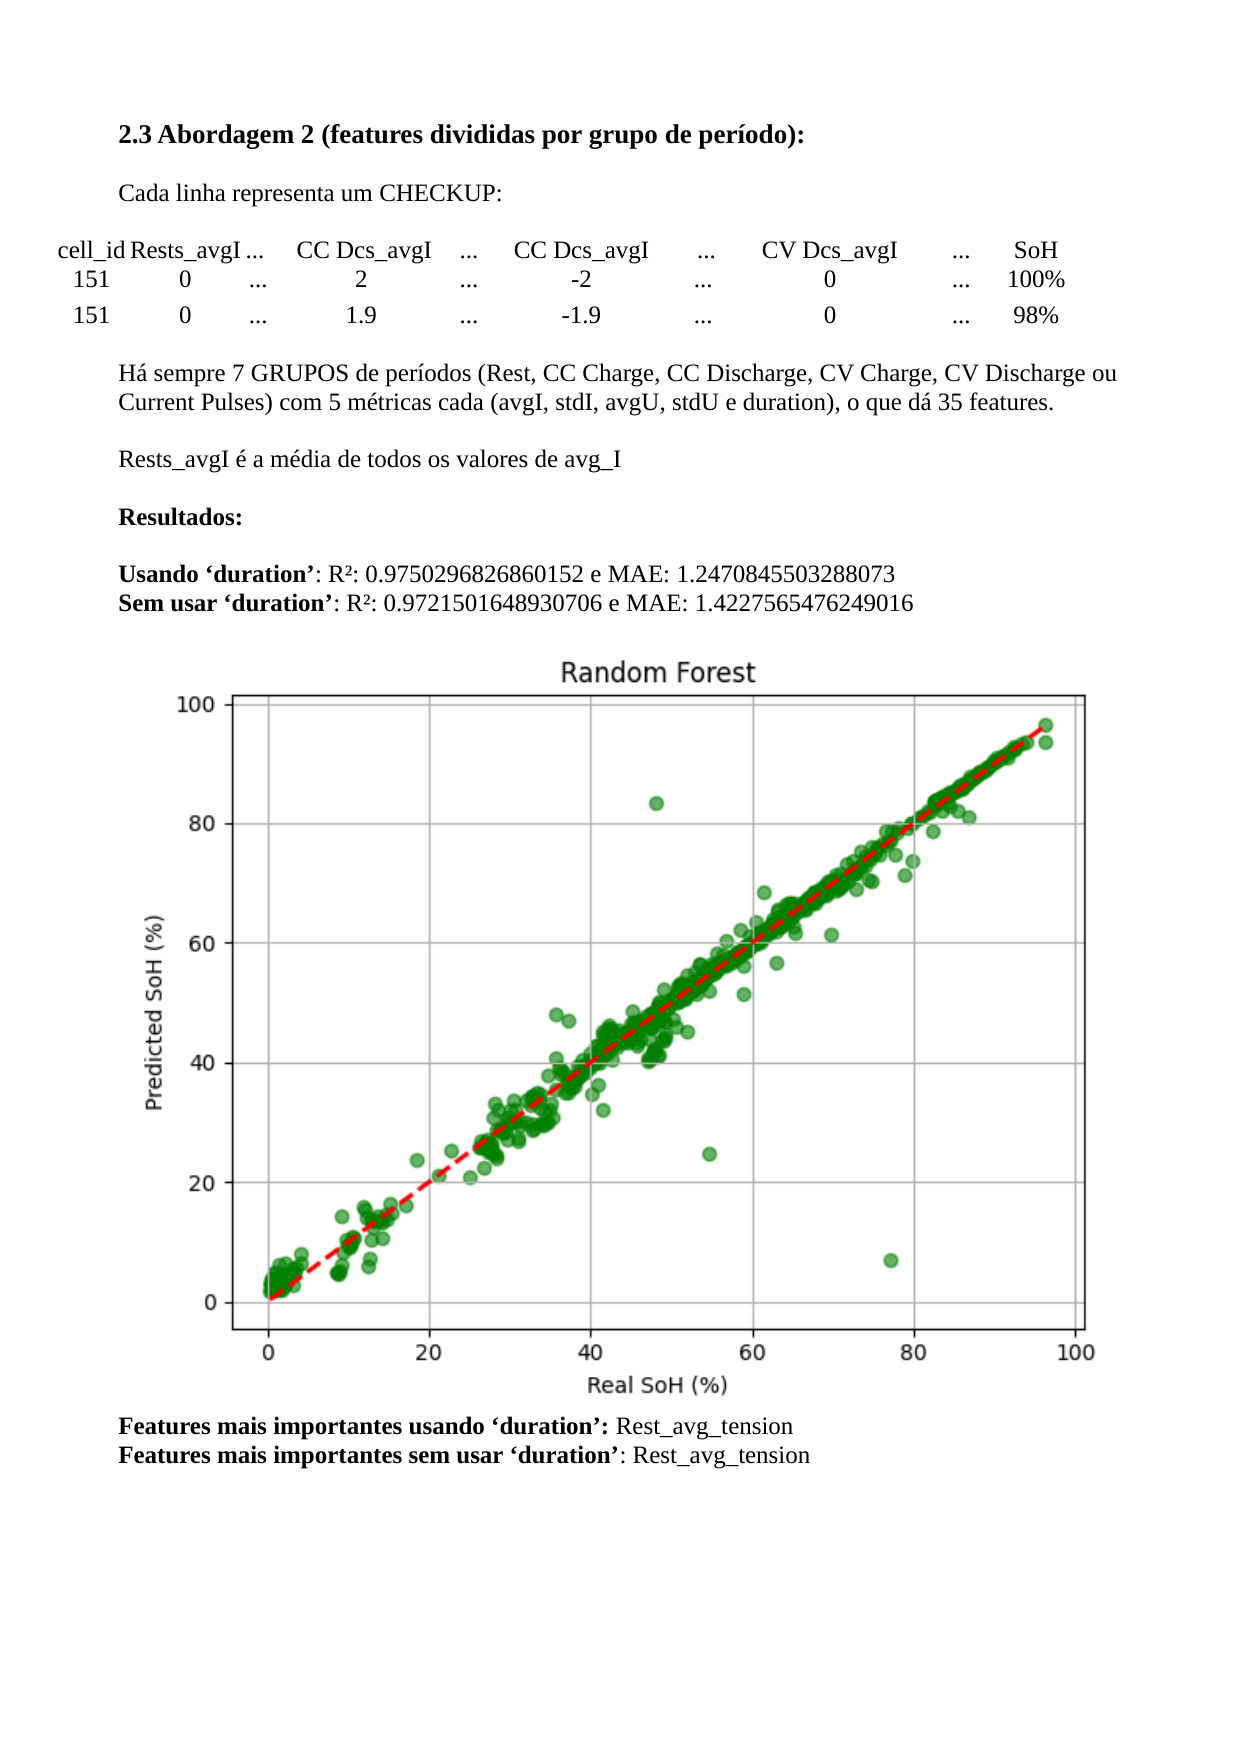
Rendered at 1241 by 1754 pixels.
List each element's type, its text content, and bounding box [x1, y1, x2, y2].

text 2.3 Abordagem 2 (features divididas por grupo de período): [118, 118, 1122, 149]
table_cell ... [450, 264, 487, 301]
table_cell 100% [994, 264, 1078, 301]
text Rests_avgI é a média de todos os valores de avg_I [118, 444, 1122, 473]
table_cell ... [928, 264, 994, 301]
table_cell ... [675, 301, 731, 329]
table_cell 0 [731, 301, 928, 329]
picture [129, 645, 1111, 1412]
table_cell ... [244, 301, 272, 329]
table_cell ... [928, 301, 994, 329]
table_header CC Dcs_avgI [488, 236, 675, 264]
table_cell 0 [127, 264, 244, 301]
table_cell ... [450, 301, 487, 329]
table_cell 0 [731, 264, 928, 301]
table_cell 151 [56, 301, 127, 329]
table_header ... [450, 236, 487, 264]
text Resultados: [118, 502, 1122, 531]
table_cell -2 [488, 264, 675, 301]
table_header ... [675, 236, 731, 264]
table_cell 1.9 [272, 301, 450, 329]
table_cell 98% [994, 301, 1078, 329]
table_header ... [928, 236, 994, 264]
table_cell -1.9 [488, 301, 675, 329]
table_header CC Dcs_avgI [272, 236, 450, 264]
text Features mais importantes usando ‘duration’: Rest_avg_tension [118, 646, 1122, 1440]
text Cada linha representa um CHECKUP: [118, 178, 1122, 207]
table_cell 151 [56, 264, 127, 301]
text Sem usar ‘duration’: R²: 0.9721501648930706 e MAE: 1.4227565476249016 [118, 588, 1122, 617]
table_header Rests_avgI [127, 236, 244, 264]
table_cell ... [675, 264, 731, 301]
table_header CV Dcs_avgI [731, 236, 928, 264]
table_header cell_id [56, 236, 127, 264]
table_cell ... [244, 264, 272, 301]
table_cell 0 [127, 301, 244, 329]
table_cell 2 [272, 264, 450, 301]
table_header ... [244, 236, 272, 264]
table_header SoH [994, 236, 1078, 264]
text Usando ‘duration’: R²: 0.9750296826860152 e MAE: 1.2470845503288073 [118, 559, 1122, 588]
text Features mais importantes sem usar ‘duration’: Rest_avg_tension [118, 1440, 1122, 1469]
text Há sempre 7 GRUPOS de períodos (Rest, CC Charge, CC Discharge, CV Charge, CV Discharge ou Current Pulses) com 5 métricas cada (avgI, stdI, avgU, stdU e duration), o que dá 35 features. [118, 358, 1122, 416]
